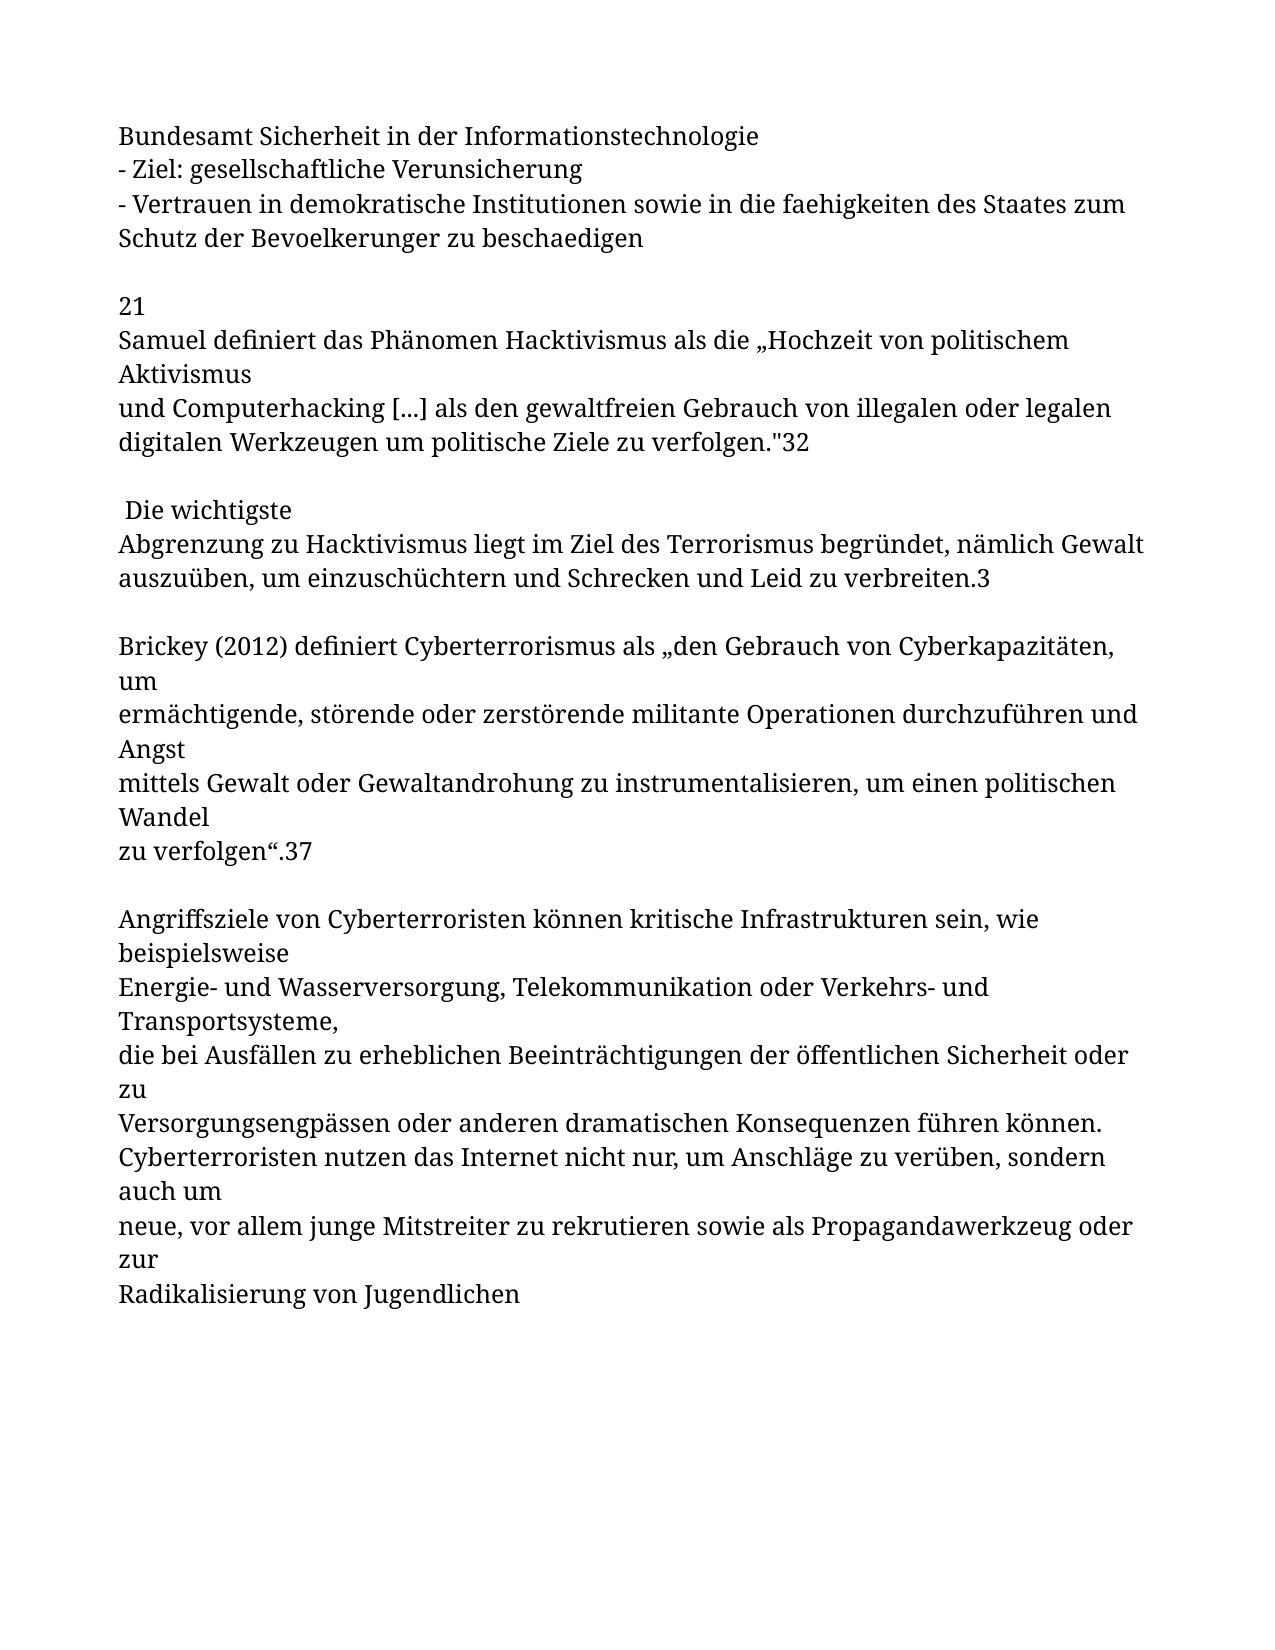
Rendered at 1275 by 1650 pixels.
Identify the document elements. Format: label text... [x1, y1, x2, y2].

text Energie- und Wasserversorgung, Telekommunikation oder Verkehrs- und Transportsysteme, [118, 970, 1157, 1038]
text neue, vor allem junge Mitstreiter zu rekrutieren sowie als Propagandawerkzeug oder zur [118, 1208, 1157, 1276]
text - Ziel: gesellschaftliche Verunsicherung [118, 152, 1157, 186]
text und Computerhacking [...] als den gewaltfreien Gebrauch von illegalen oder legalen [118, 391, 1157, 425]
text Versorgungsengpässen oder anderen dramatischen Konsequenzen führen können. [118, 1106, 1157, 1140]
text die bei Ausfällen zu erheblichen Beeinträchtigungen der öffentlichen Sicherheit oder zu [118, 1038, 1157, 1106]
text 21 [118, 288, 1157, 322]
text Samuel definiert das Phänomen Hacktivismus als die „Hochzeit von politischem Aktivismus [118, 322, 1157, 391]
text zu verfolgen“.37 [118, 833, 1157, 867]
text Cyberterroristen nutzen das Internet nicht nur, um Anschläge zu verüben, sondern auch um [118, 1140, 1157, 1208]
text Radikalisierung von Jugendlichen [118, 1276, 1157, 1310]
text digitalen Werkzeugen um politische Ziele zu verfolgen."32 [118, 425, 1157, 459]
text - Vertrauen in demokratische Institutionen sowie in die faehigkeiten des Staates zum Schutz der Bevoelkerunger zu beschaedigen [118, 186, 1157, 254]
text mittels Gewalt oder Gewaltandrohung zu instrumentalisieren, um einen politischen Wandel [118, 765, 1157, 833]
text Die wichtigste [118, 493, 1157, 527]
text auszuüben, um einzuschüchtern und Schrecken und Leid zu verbreiten.3 [118, 561, 1157, 595]
text Angriffsziele von Cyberterroristen können kritische Infrastrukturen sein, wie beispielsweise [118, 902, 1157, 970]
text Abgrenzung zu Hacktivismus liegt im Ziel des Terrorismus begründet, nämlich Gewalt [118, 527, 1157, 561]
text Bundesamt Sicherheit in der Informationstechnologie [118, 118, 1157, 152]
text ermächtigende, störende oder zerstörende militante Operationen durchzuführen und Angst [118, 697, 1157, 765]
text Brickey (2012) definiert Cyberterrorismus als „den Gebrauch von Cyberkapazitäten, um [118, 629, 1157, 697]
